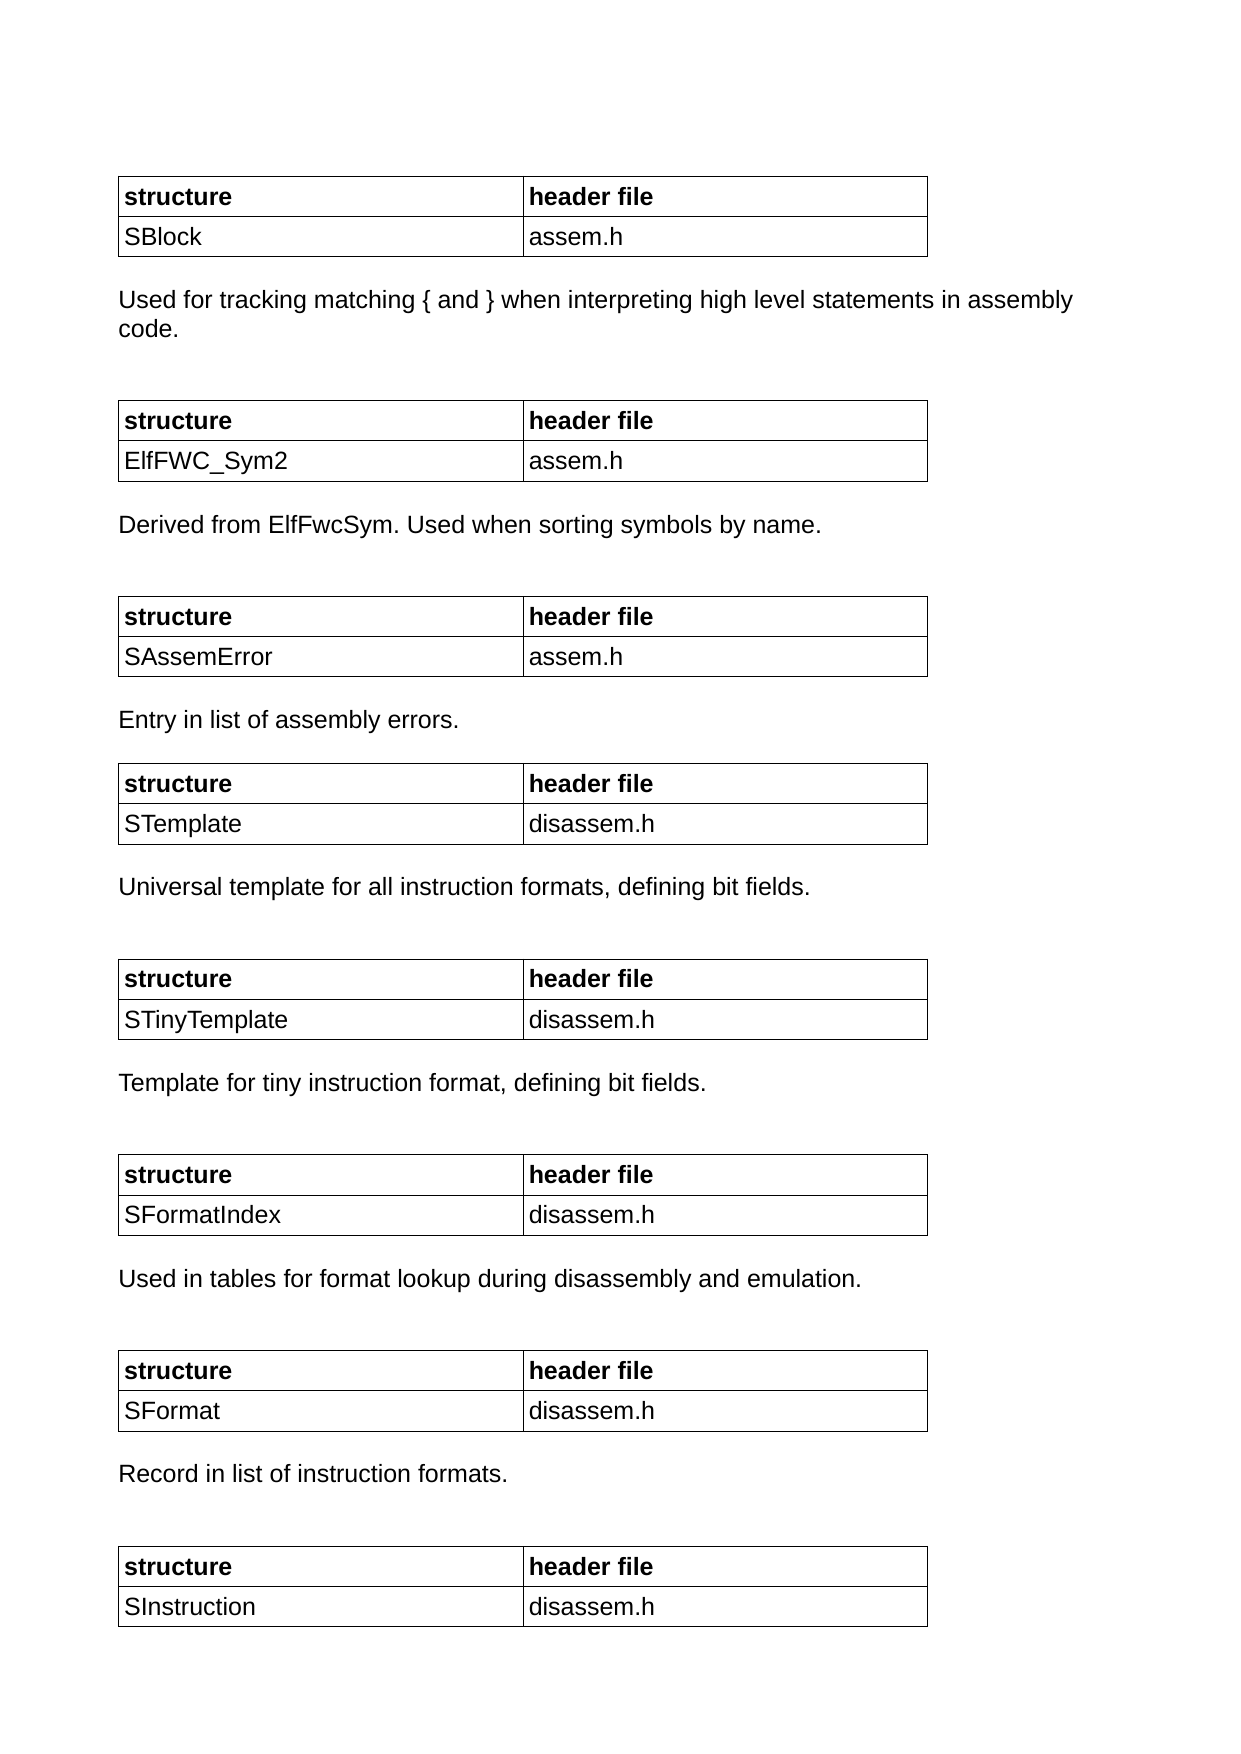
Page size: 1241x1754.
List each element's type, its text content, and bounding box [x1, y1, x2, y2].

table_header structure [119, 177, 523, 216]
table_header header file [524, 401, 927, 440]
table_header structure [119, 1351, 523, 1390]
table_cell SFormat [119, 1391, 523, 1431]
table_cell STinyTemplate [119, 1000, 523, 1039]
table_cell disassem.h [524, 804, 927, 843]
text Template for tiny instruction format, defining bit fields. [118, 1068, 1122, 1097]
table_cell disassem.h [524, 1391, 927, 1431]
table_cell disassem.h [524, 1196, 927, 1235]
table_cell assem.h [524, 637, 927, 676]
table_header structure [119, 1547, 523, 1586]
table_header structure [119, 401, 523, 440]
table_cell disassem.h [524, 1000, 927, 1039]
table_cell SInstruction [119, 1587, 523, 1626]
text Used in tables for format lookup during disassembly and emulation. [118, 1264, 1122, 1292]
text Used for tracking matching { and } when interpreting high level statements in assembly code. [118, 285, 1122, 343]
text Derived from ElfFwcSym. Used when sorting symbols by name. [118, 509, 1122, 538]
table_cell SAssemError [119, 637, 523, 676]
table_header header file [524, 960, 927, 999]
text Universal template for all instruction formats, defining bit fields. [118, 872, 1122, 901]
text Entry in list of assembly errors. [118, 705, 1122, 734]
table_header header file [524, 1351, 927, 1390]
table_cell ElfFWC_Sym2 [119, 441, 523, 481]
table_header structure [119, 597, 523, 636]
table_header header file [524, 1155, 927, 1194]
table_header header file [524, 177, 927, 216]
table_header header file [524, 764, 927, 803]
table_header header file [524, 1547, 927, 1586]
table_cell STemplate [119, 804, 523, 843]
table_cell assem.h [524, 441, 927, 481]
text Record in list of instruction formats. [118, 1459, 1122, 1488]
table_cell SBlock [119, 217, 523, 256]
table_header structure [119, 1155, 523, 1194]
table_header structure [119, 764, 523, 803]
table_cell assem.h [524, 217, 927, 256]
table_cell disassem.h [524, 1587, 927, 1626]
table_cell SFormatIndex [119, 1196, 523, 1235]
table_header structure [119, 960, 523, 999]
table_header header file [524, 597, 927, 636]
